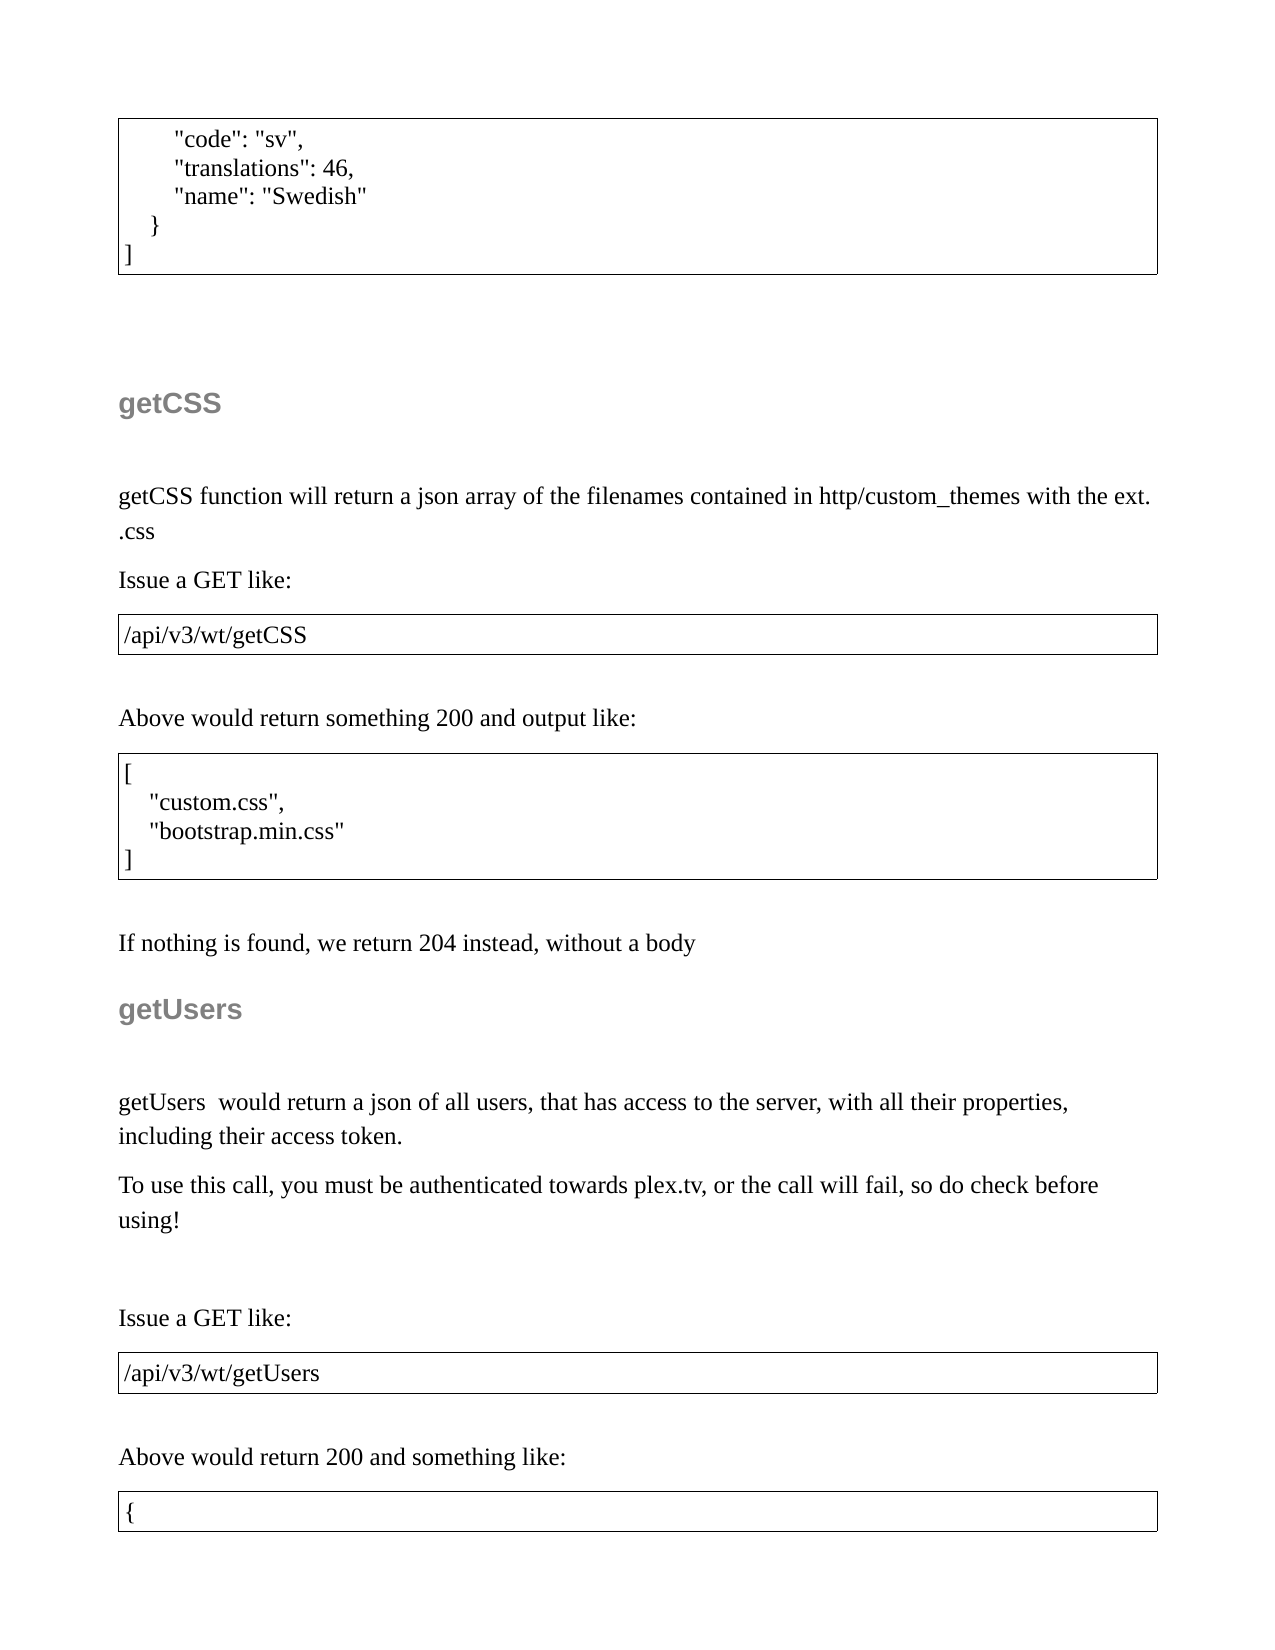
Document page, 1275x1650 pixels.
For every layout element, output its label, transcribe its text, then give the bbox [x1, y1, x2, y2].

text Above would return something 200 and output like: [118, 703, 1157, 732]
text If nothing is found, we return 204 instead, without a body [118, 928, 1157, 957]
subtitle getUsers [118, 992, 1157, 1025]
text To use this call, you must be authenticated towards plex.tv, or the call will fail, so do check before using! [118, 1171, 1157, 1234]
text Issue a GET like: [118, 565, 1157, 594]
table_header { [119, 1492, 1157, 1531]
table_header /api/v3/wt/getUsers [119, 1353, 1157, 1392]
table_header /api/v3/wt/getCSS [119, 615, 1157, 654]
text Above would return 200 and something like: [118, 1442, 1157, 1470]
subtitle getCSS [118, 386, 1157, 420]
table_header "code": "sv", "translations": 46, "name": "Swedish" } ] [119, 119, 1157, 273]
text getUsers would return a json of all users, that has access to the server, with all their properties, including their access token. [118, 1087, 1157, 1150]
text Issue a GET like: [118, 1303, 1157, 1332]
text getCSS function will return a json array of the filenames contained in http/custom_themes with the ext. .css [118, 481, 1157, 544]
table_header [ "custom.css", "bootstrap.min.css" ] [119, 754, 1157, 879]
